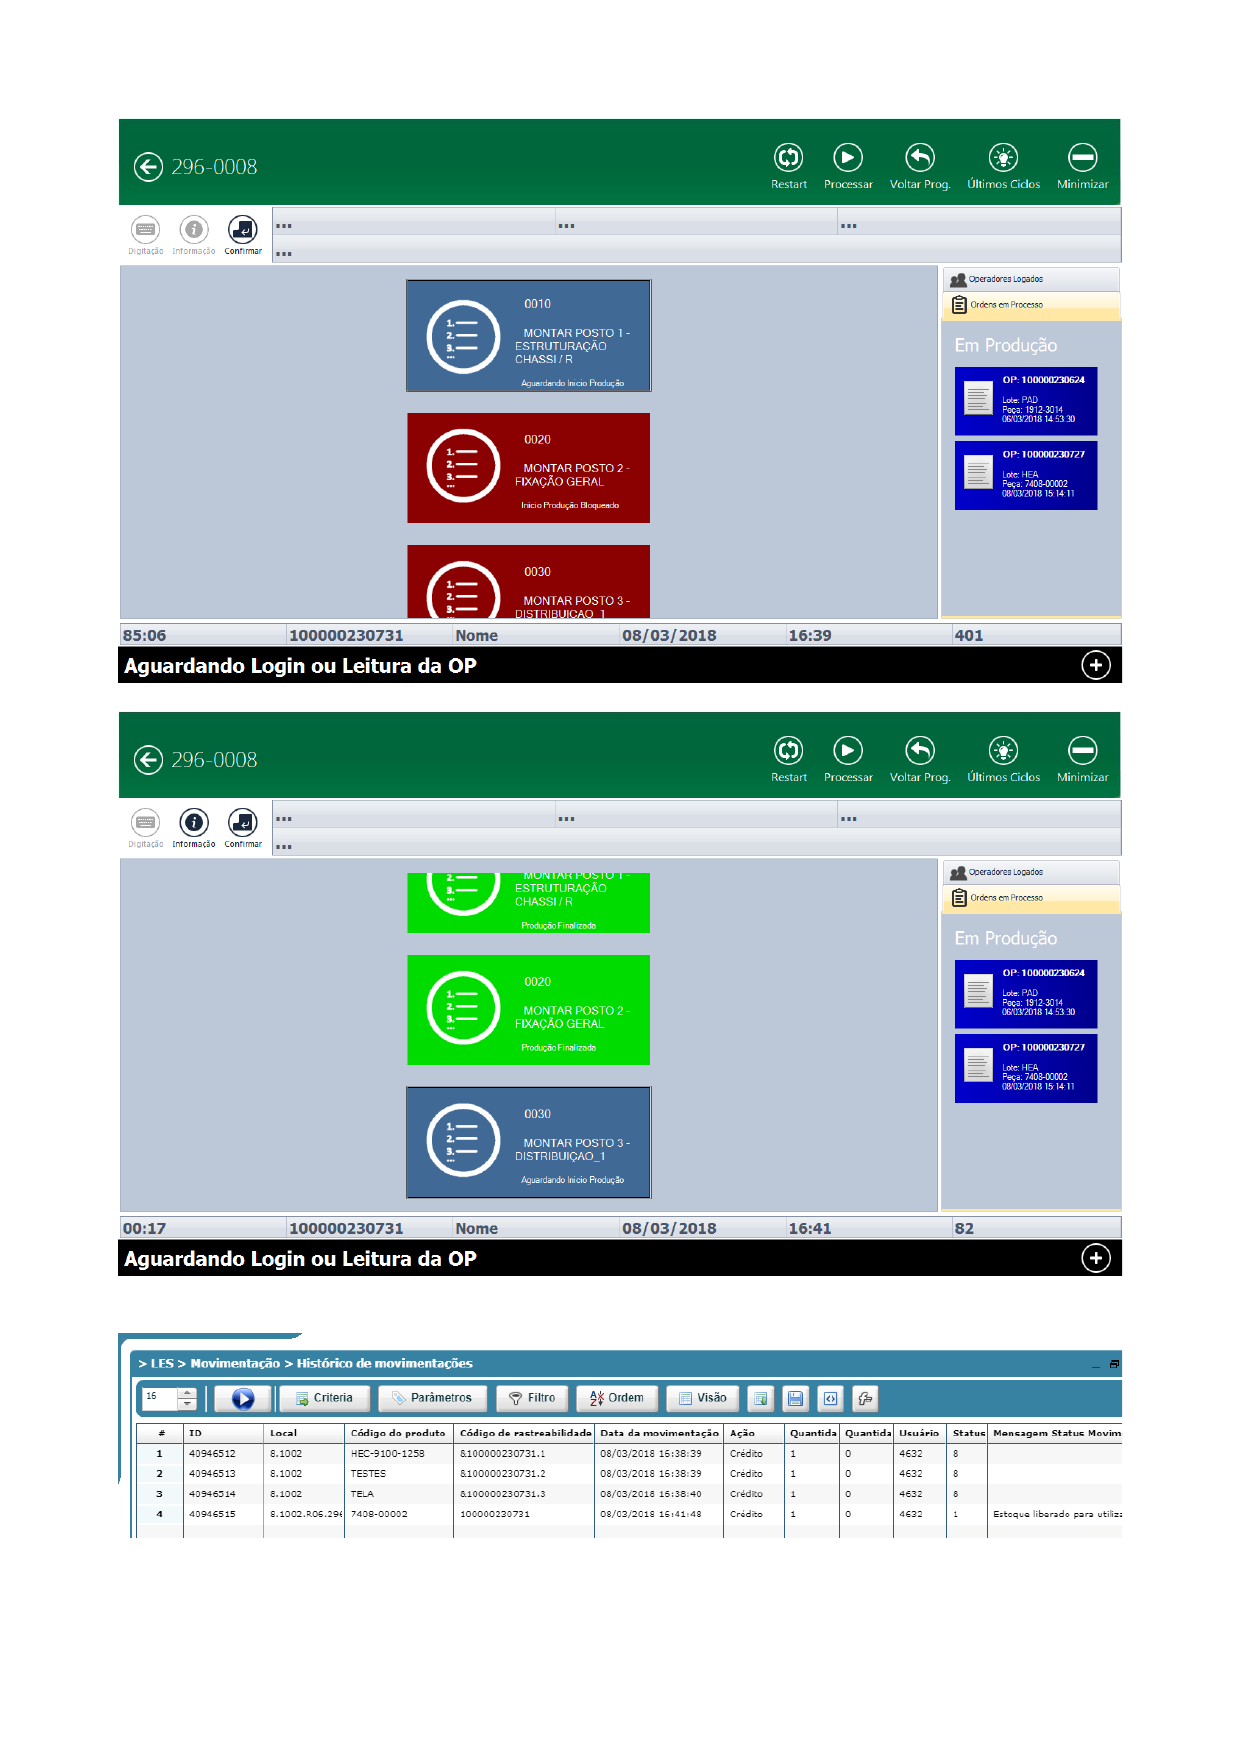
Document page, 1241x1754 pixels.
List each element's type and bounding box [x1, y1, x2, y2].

picture [118, 118, 1123, 683]
picture [118, 711, 1123, 1276]
picture [118, 1333, 1123, 1538]
